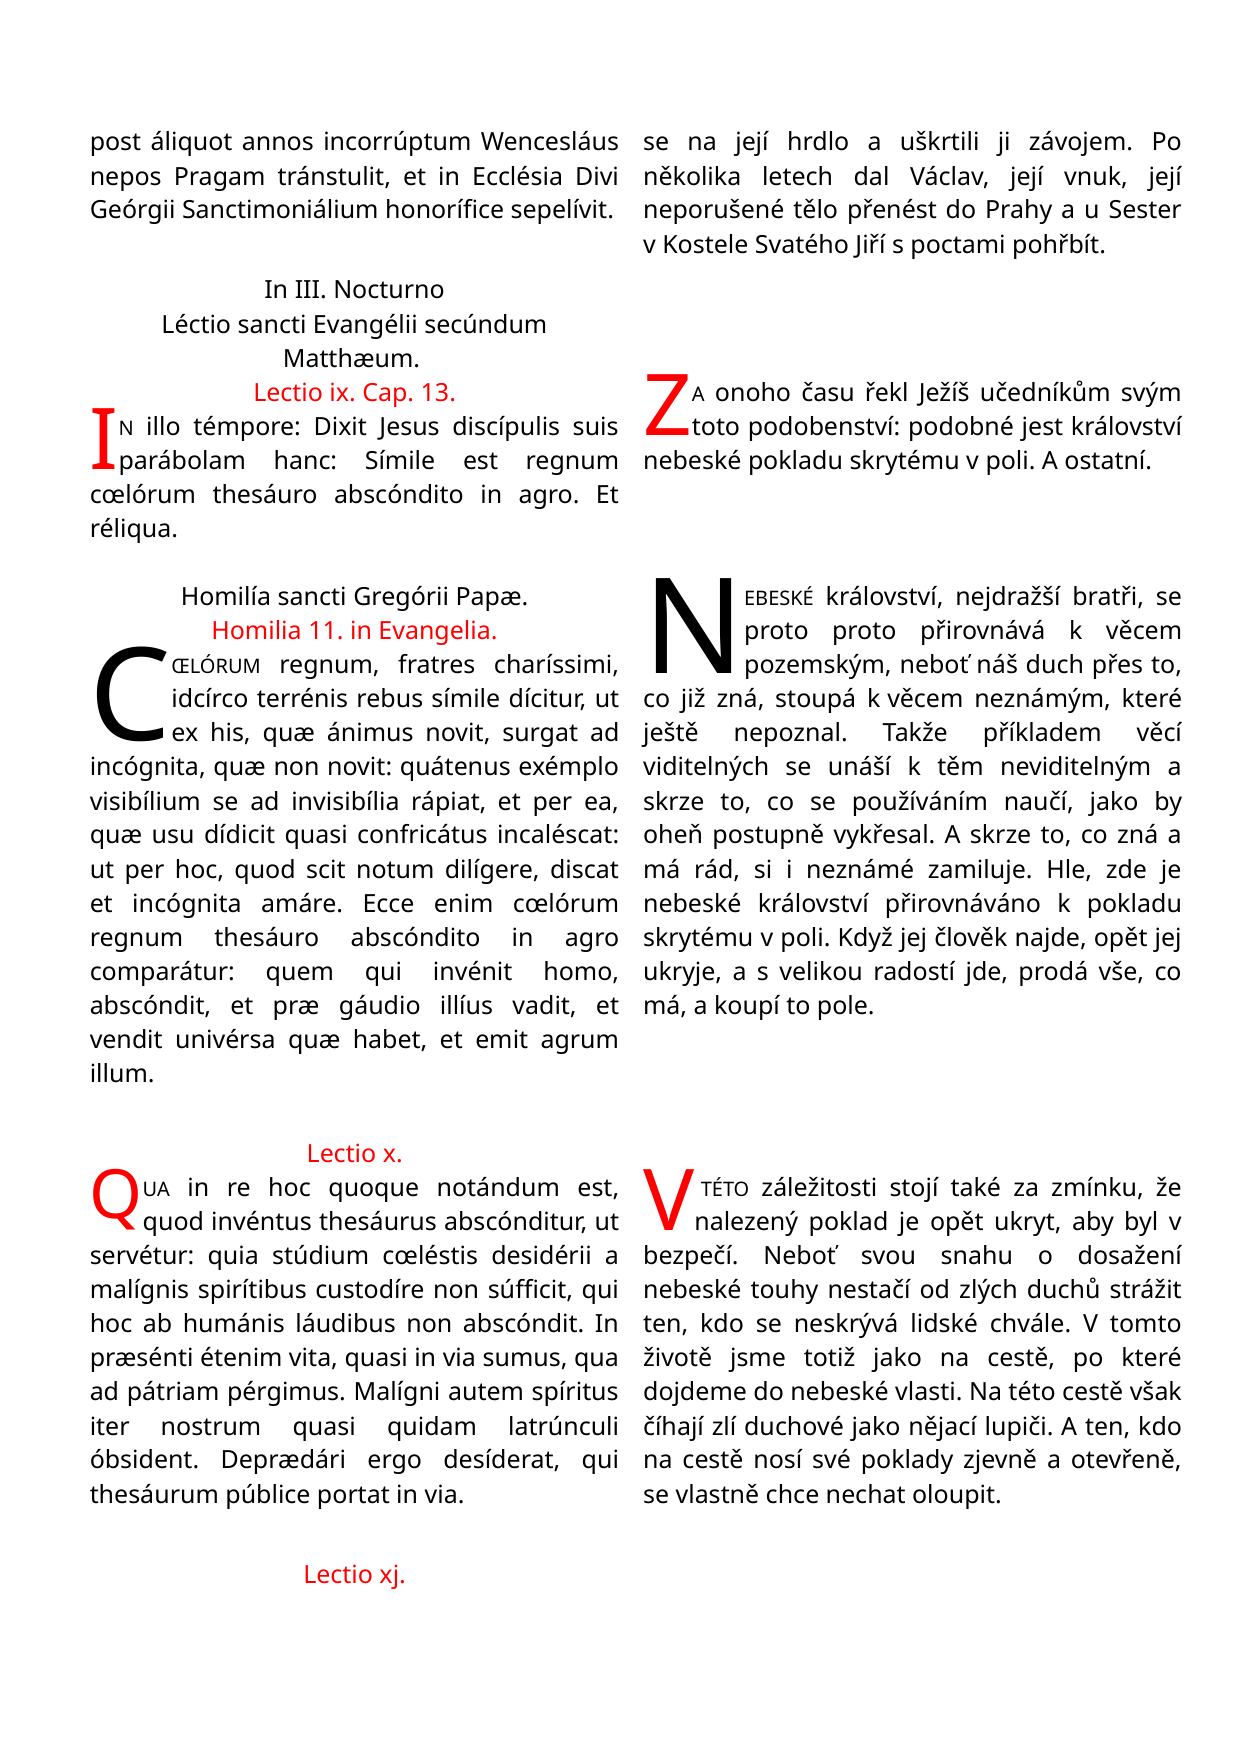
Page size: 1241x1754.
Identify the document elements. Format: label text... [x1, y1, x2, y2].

table_cell Lectio xj. [78, 1550, 631, 1596]
table_cell post áliquot annos incorrúptum Wencesláus nepos Pragam tránstulit, et in Ecclésia Divi Geórgii Sanctimoniálium honorífice sepelívit. [78, 118, 631, 266]
table_cell V této záležitosti stojí také za zmínku, že nalezený poklad je opět ukryt, aby byl v bezpečí. Neboť svou snahu o dosažení nebeské touhy nestačí od zlých duchů strážit ten, kdo se neskrývá lidské chvále. V tomto životě jsme totiž jako na cestě, po které dojdeme do nebeské vlasti. Na této cestě však číhají zlí duchové jako nějací lupiči. A ten, kdo na cestě nosí své poklady zjevně a otevřeně, se vlastně chce nechat oloupit. [631, 1130, 1194, 1550]
table_cell se na její hrdlo a uškrtili ji závojem. Po několika letech dal Václav, její vnuk, její neporušené tělo přenést do Prahy a u Sester v Kostele Svatého Jiří s poctami pohřbít. [631, 118, 1194, 266]
table_cell Za onoho času řekl Ježíš učedníkům svým toto podobenství: podobné jest království nebeské pokladu skrytému v poli. A ostatní. Nebeské království, nejdražší bratři, se proto proto přirovnává k věcem pozemským, neboť náš duch přes to, co již zná, stoupá k věcem neznámým, které ještě nepoznal. Takže příkladem věcí viditelných se unáší k těm neviditelným a skrze to, co se používáním naučí, jako by oheň postupně vykřesal. A skrze to, co zná a má rád, si i neznámé zamiluje. Hle, zde je nebeské království přirovnáváno k pokladu skrytému v poli. Když jej člověk najde, opět jej ukryje, a s velikou radostí jde, prodá vše, co má, a koupí to pole. [631, 266, 1194, 1130]
table_cell In III. Nocturno Léctio sancti Evangélii secúndum Matthæum. Lectio ix. Cap. 13. In illo témpore: Dixit Jesus discípulis suis parábolam hanc: Símile est regnum cœlórum thesáuro abscóndito in agro. Et réliqua. Homilía sancti Gregórii Papæ. Homilia 11. in Evangelia. Cœlórum regnum, fratres charíssimi, idcírco terrénis rebus símile dícitur, ut ex his, quæ ánimus novit, surgat ad incógnita, quæ non novit: quátenus exémplo visibílium se ad invisibília rápiat‚ et per ea, quæ usu dídicit quasi confricátus incaléscat: ut per hoc, quod scit notum dilígere, discat et incógnita amáre. Ecce enim cœlórum regnum thesáuro abscóndito in agro comparátur: quem qui invénit homo, abscóndit, et præ gáudio illíus vadit, et vendit univérsa quæ habet, et emit agrum illum. [78, 266, 631, 1130]
table_cell [631, 1550, 1194, 1596]
table_cell Lectio x. Qua in re hoc quoque notándum est, quod invéntus thesáurus abscónditur, ut servétur: quia stúdium cœléstis desidérii a malígnis spirítibus custodíre non súfficit, qui hoc ab humánis láudibus non abscóndit. In præsénti étenim vita, quasi in via sumus, qua ad pátriam pérgimus. Malígni autem spíritus iter nostrum quasi quidam latrúnculi óbsident. Deprædári ergo desíderat, qui thesáurum públice portat in via. [78, 1130, 631, 1550]
